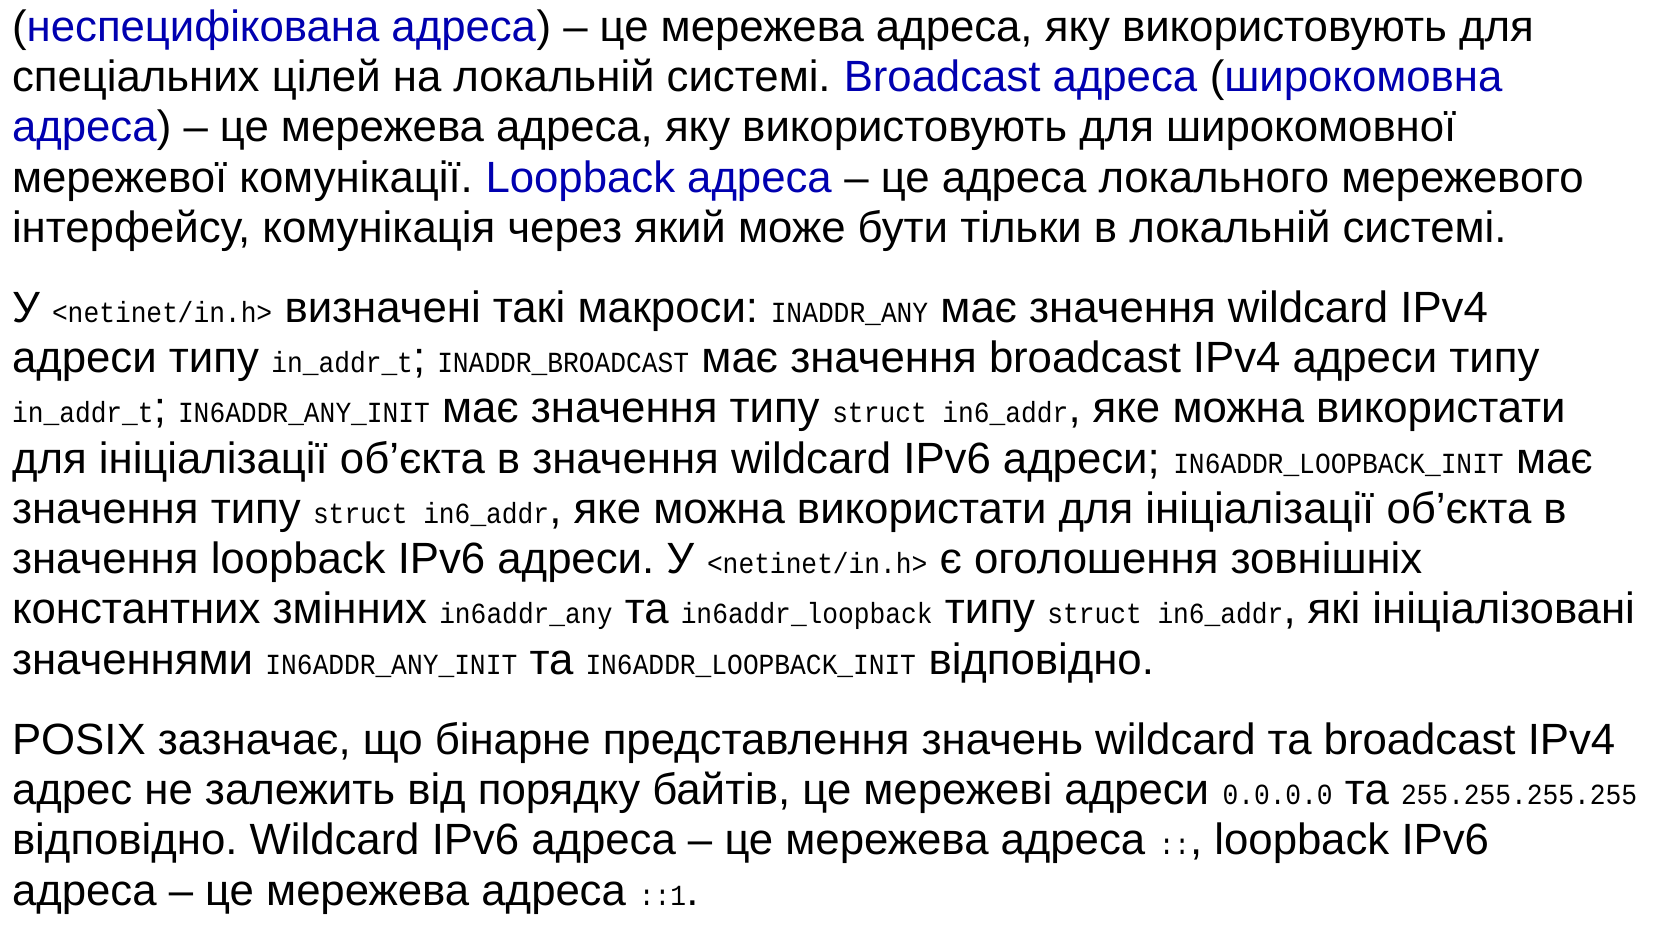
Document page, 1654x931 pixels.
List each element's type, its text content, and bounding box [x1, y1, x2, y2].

text У <netinet/in.h> визначені такі макроси: INADDR_ANY має значення wildcard IPv4 адреси типу in_addr_t; INADDR_BROADCAST має значення broadcast IPv4 адреси типу in_addr_t; IN6ADDR_ANY_INIT має значення типу struct in6_addr, яке можна використати для ініціалізації об’єкта в значення wildcard IPv6 адреси; IN6ADDR_LOOPBACK_INIT має значення типу struct in6_addr, яке можна використати для ініціалізації об’єкта в значення loopback IPv6 адреси. У <netinet/in.h> є оголошення зовнішніх константних змінних in6addr_any та in6addr_loopback типу struct in6_addr, які ініціалізовані значеннями IN6ADDR_ANY_INIT та IN6ADDR_LOOPBACK_INIT відповідно. [12, 281, 1642, 683]
text (неспецифікована адреса) – це мережева адреса, яку використовують для спеціальних цілей на локальній системі. Broadcast адреса (широкомовна адреса) – це мережева адреса, яку використовують для широкомовної мережевої комунікації. Loopback адреса – це адреса локального мережевого інтерфейсу, комунікація через який може бути тільки в локальній системі. [12, 0, 1642, 252]
text POSIX зазначає, що бінарне представлення значень wildcard та broadcast IPv4 адрес не залежить від порядку байтів, це мережеві адреси 0.0.0.0 та 255.255.255.255 відповідно. Wildcard IPv6 адреса – це мережева адреса ::, loopback IPv6 адреса – це мережева адреса ::1. [12, 713, 1642, 914]
